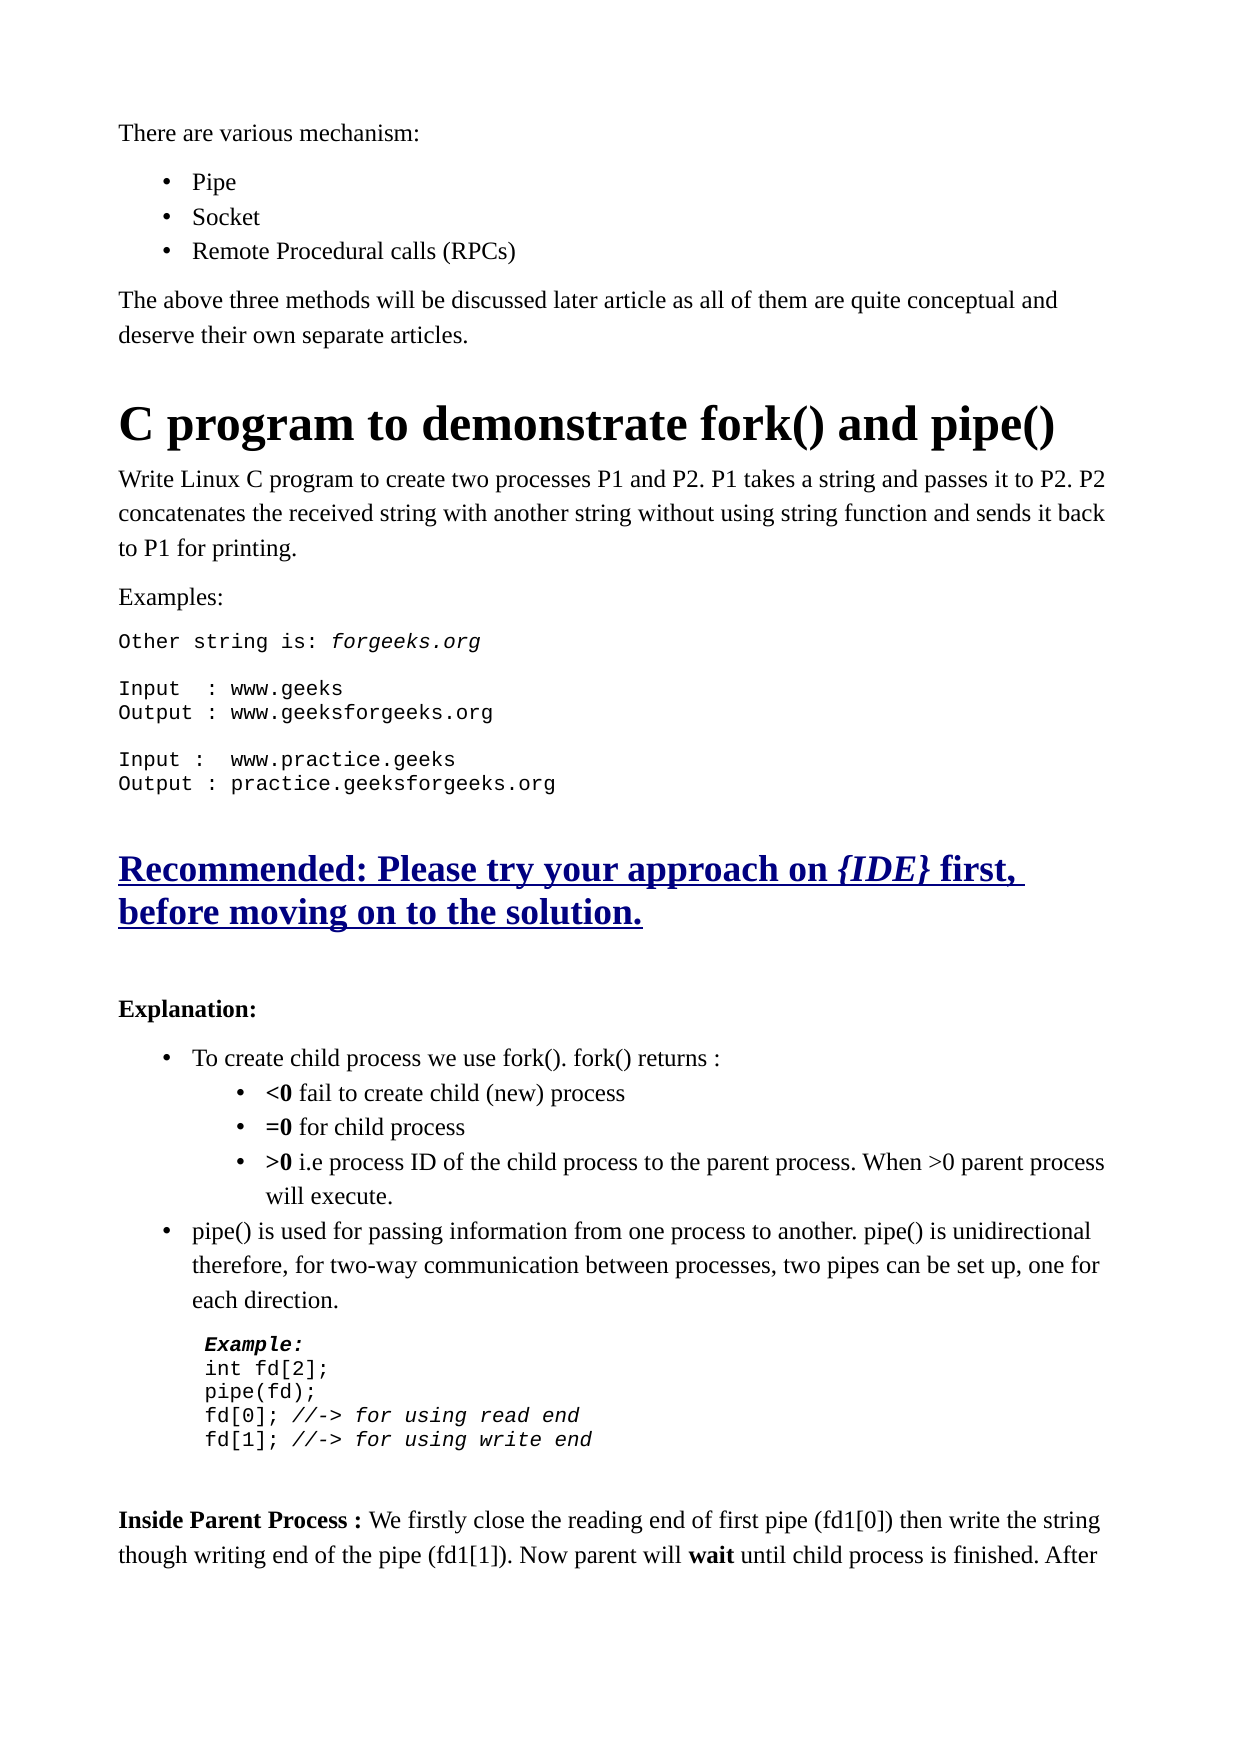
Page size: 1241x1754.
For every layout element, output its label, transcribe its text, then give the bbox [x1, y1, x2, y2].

text Input : www.geeks [118, 678, 1122, 702]
text Output : practice.geeksforgeeks.org [118, 773, 1122, 796]
text Examples: [118, 582, 1122, 611]
text Other string is: forgeeks.org [118, 631, 1122, 654]
list >0 i.e process ID of the child process to the parent process. When >0 parent process will execute. [236, 1147, 1122, 1210]
subtitle C program to demonstrate fork() and pipe() [118, 394, 1122, 451]
list fd[1]; //-> for using write end [162, 1428, 1122, 1452]
text Explanation: [118, 994, 1122, 1023]
list pipe() is used for passing information from one process to another. pipe() is unidirectional therefore, for two-way communication between processes, two pipes can be set up, one for each direction. [162, 1216, 1122, 1314]
list int fd[2]; [162, 1358, 1122, 1381]
text Input : www.practice.geeks [118, 749, 1122, 773]
list Socket [162, 202, 1122, 230]
list <0 fail to create child (new) process [236, 1078, 1122, 1107]
list =0 for child process [236, 1112, 1122, 1141]
list Pipe [162, 167, 1122, 196]
list fd[0]; //-> for using read end [162, 1405, 1122, 1428]
text The above three methods will be discussed later article as all of them are quite conceptual and deserve their own separate articles. [118, 285, 1122, 348]
text There are various mechanism: [118, 118, 1122, 147]
list Remote Procedural calls (RPCs) [162, 236, 1122, 265]
subtitle Recommended: Please try your approach on {IDE} first, before moving on to the solution. [118, 847, 1122, 933]
list pipe(fd); [162, 1381, 1122, 1405]
text Write Linux C program to create two processes P1 and P2. P1 takes a string and passes it to P2. P2 concatenates the received string with another string without using string function and sends it back to P1 for printing. [118, 464, 1122, 561]
list Example: [162, 1334, 1122, 1358]
text Output : www.geeksforgeeks.org [118, 702, 1122, 725]
text Inside Parent Process : We firstly close the reading end of first pipe (fd1[0]) then write the string though writing end of the pipe (fd1[1]). Now parent will wait until child process is finished. After [118, 1505, 1122, 1568]
list To create child process we use fork(). fork() returns : [162, 1043, 1122, 1072]
